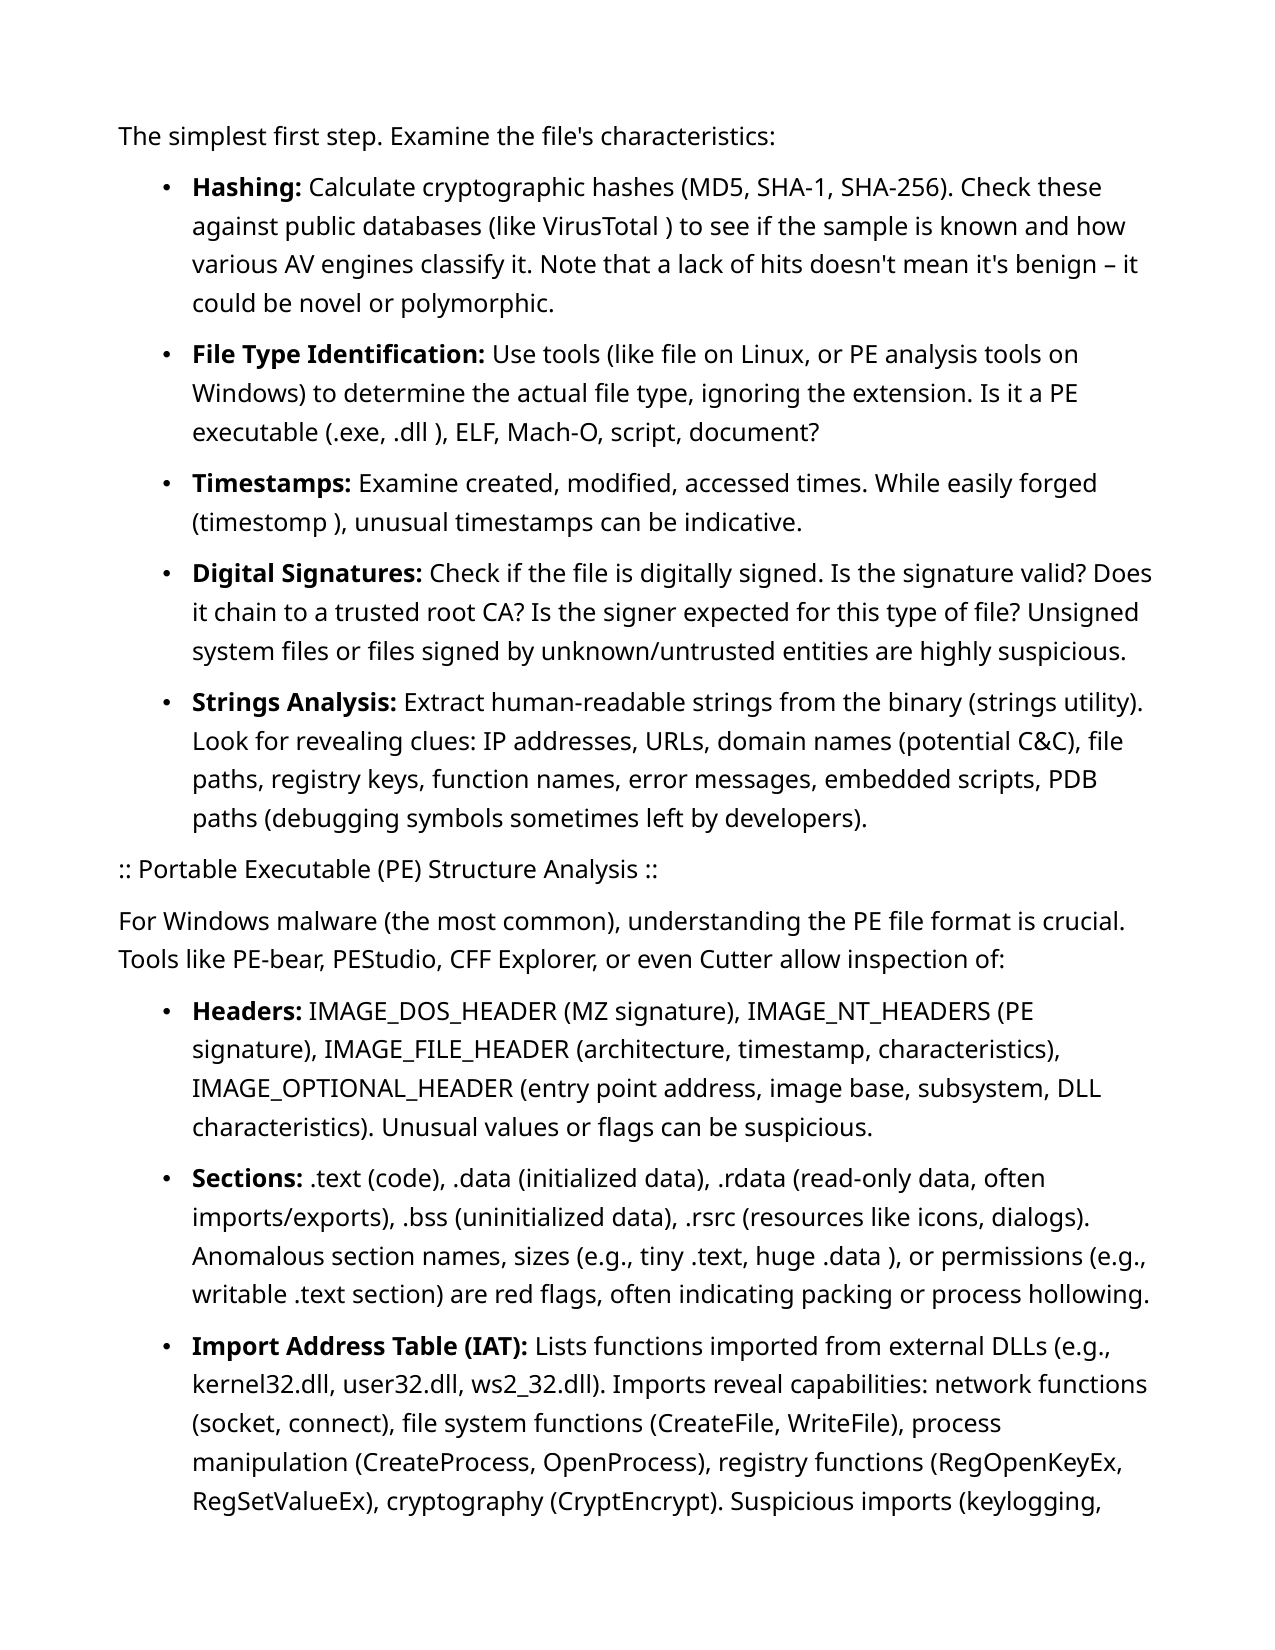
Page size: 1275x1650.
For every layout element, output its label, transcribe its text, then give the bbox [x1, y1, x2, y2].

text The simplest first step. Examine the file's characteristics: [118, 118, 1157, 152]
list Import Address Table (IAT): Lists functions imported from external DLLs (e.g., kernel32.dll, user32.dll, ws2_32.dll). Imports reveal capabilities: network functions (socket, connect), file system functions (CreateFile, WriteFile), process manipulation (CreateProcess, OpenProcess), registry functions (RegOpenKeyEx, RegSetValueEx), cryptography (CryptEncrypt). Suspicious imports (keylogging, [162, 1328, 1157, 1517]
text For Windows malware (the most common), understanding the PE file format is crucial. Tools like PE-bear, PEStudio, CFF Explorer, or even Cutter allow inspection of: [118, 903, 1157, 976]
list Digital Signatures: Check if the file is digitally signed. Is the signature valid? Does it chain to a trusted root CA? Is the signer expected for this type of file? Unsigned system files or files signed by unknown/untrusted entities are highly suspicious. [162, 556, 1157, 667]
list Strings Analysis: Extract human-readable strings from the binary (strings utility). Look for revealing clues: IP addresses, URLs, domain names (potential C&C), file paths, registry keys, function names, error messages, embedded scripts, PDB paths (debugging symbols sometimes left by developers). [162, 684, 1157, 835]
list Timestamps: Examine created, modified, accessed times. While easily forged (timestomp ), unusual timestamps can be indicative. [162, 466, 1157, 538]
list Headers: IMAGE_DOS_HEADER (MZ signature), IMAGE_NT_HEADERS (PE signature), IMAGE_FILE_HEADER (architecture, timestamp, characteristics), IMAGE_OPTIONAL_HEADER (entry point address, image base, subsystem, DLL characteristics). Unusual values or flags can be suspicious. [162, 993, 1157, 1143]
list File Type Identification: Use tools (like file on Linux, or PE analysis tools on Windows) to determine the actual file type, ignoring the extension. Is it a PE executable (.exe, .dll ), ELF, Mach-O, script, document? [162, 337, 1157, 448]
list Hashing: Calculate cryptographic hashes (MD5, SHA-1, SHA-256). Check these against public databases (like VirusTotal ) to see if the sample is known and how various AV engines classify it. Note that a lack of hits doesn't mean it's benign – it could be novel or polymorphic. [162, 169, 1157, 320]
list Sections: .text (code), .data (initialized data), .rdata (read-only data, often imports/exports), .bss (uninitialized data), .rsrc (resources like icons, dialogs). Anomalous section names, sizes (e.g., tiny .text, huge .data ), or permissions (e.g., writable .text section) are red flags, often indicating packing or process hollowing. [162, 1161, 1157, 1311]
text :: Portable Executable (PE) Structure Analysis :: [118, 852, 1157, 886]
